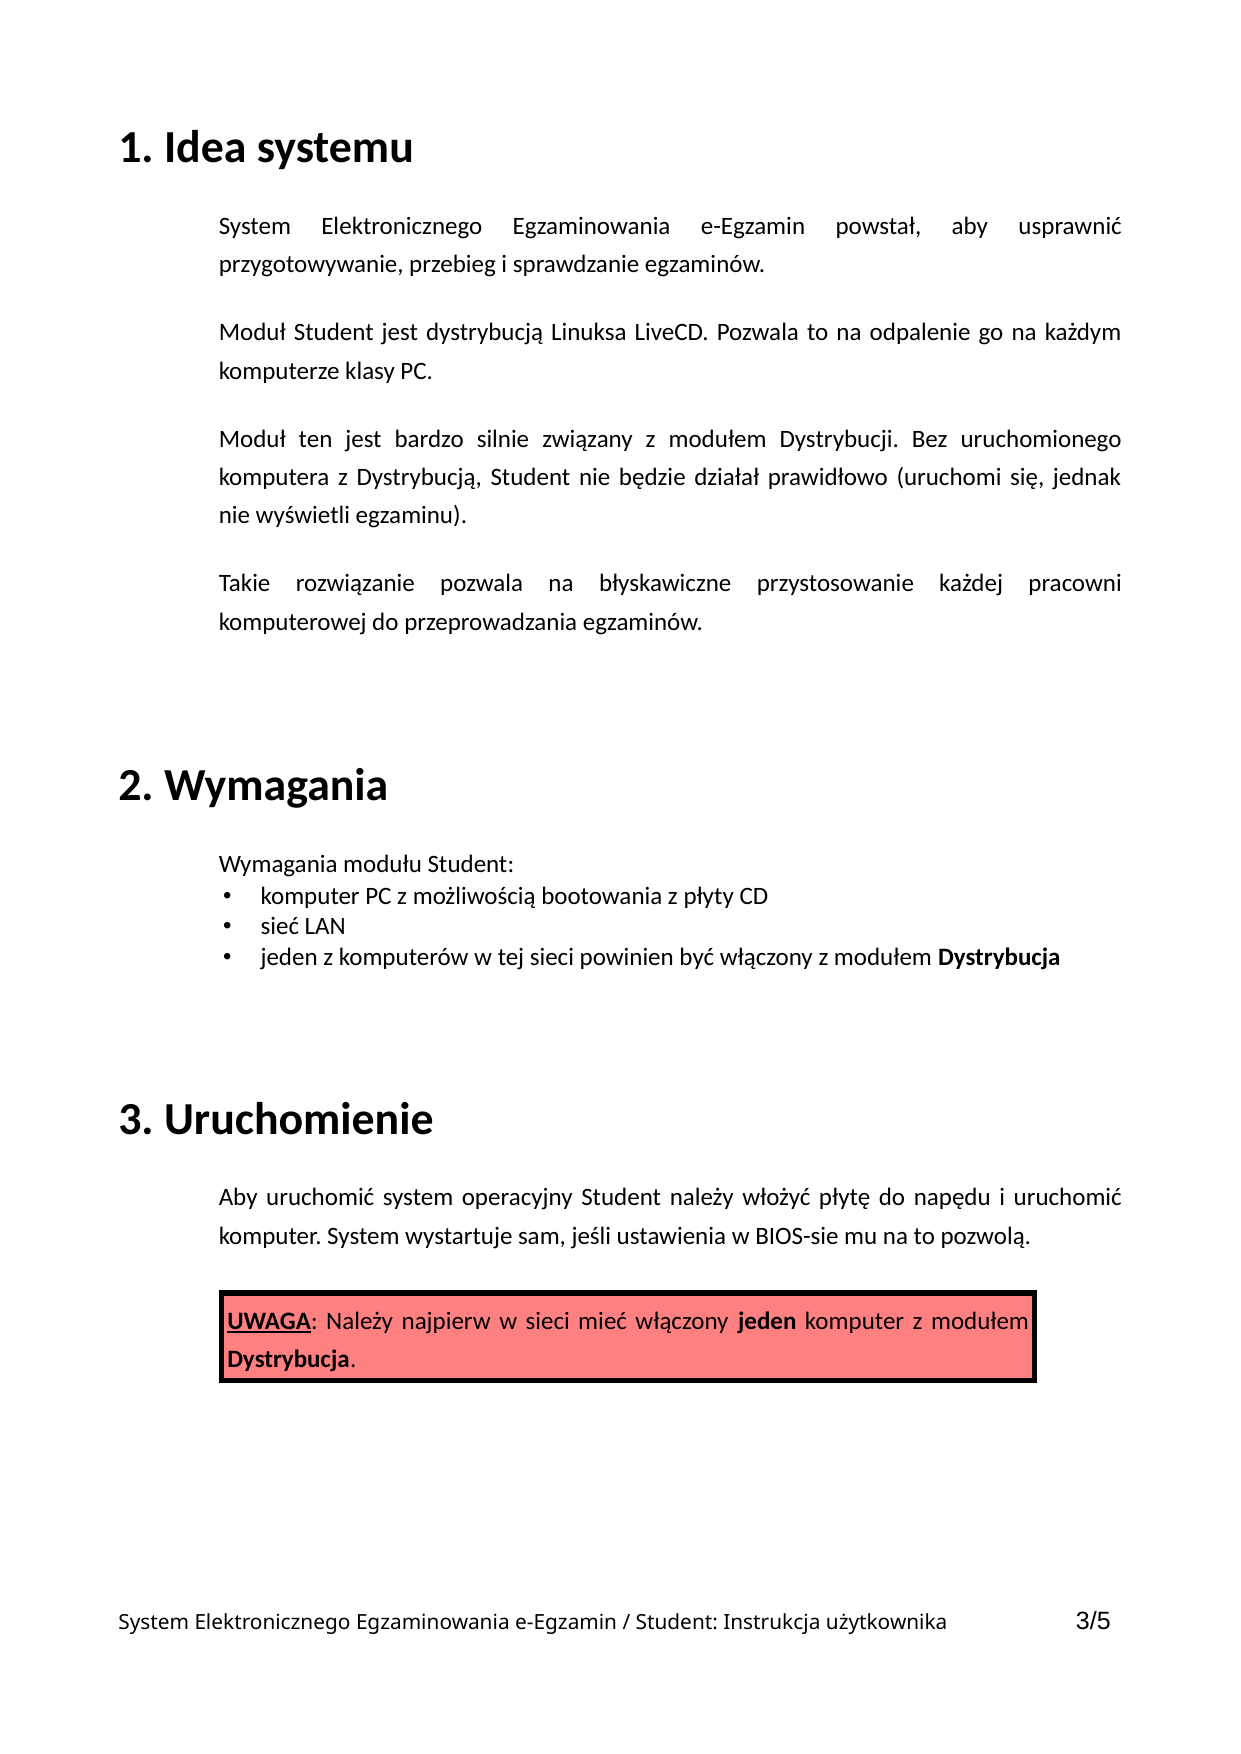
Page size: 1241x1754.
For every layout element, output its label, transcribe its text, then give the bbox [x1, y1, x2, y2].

list jeden z komputerów w tej sieci powinien być włączony z modułem Dystrybucja [223, 941, 1123, 971]
text 2. Wymagania [118, 756, 1123, 812]
text Wymagania modułu Student: [218, 841, 1123, 880]
list komputer PC z możliwością bootowania z płyty CD [223, 880, 1123, 910]
text Takie rozwiązanie pozwala na błyskawiczne przystosowanie każdej pracowni komputerowej do przeprowadzania egzaminów. [218, 561, 1123, 638]
text System Elektronicznego Egzaminowania e-Egzamin powstał, aby usprawnić przygotowywanie, przebieg i sprawdzanie egzaminów. [218, 203, 1123, 280]
text Aby uruchomić system operacyjny Student należy włożyć płytę do napędu i uruchomić komputer. System wystartuje sam, jeśli ustawienia w BIOS-sie mu na to pozwolą. [218, 1175, 1123, 1252]
list sieć LAN [223, 910, 1123, 941]
text Moduł ten jest bardzo silnie związany z modułem Dystrybucji. Bez uruchomionego komputera z Dystrybucją, Student nie będzie działał prawidłowo (uruchomi się, jednak nie wyświetli egzaminu). [218, 416, 1123, 532]
text 1. Idea systemu [118, 118, 1123, 174]
text 3. Uruchomienie [118, 1089, 1123, 1146]
text UWAGA: Należy najpierw w sieci mieć włączony jeden komputer z modułem Dystrybucja. [224, 1296, 1032, 1378]
text Moduł Student jest dystrybucją Linuksa LiveCD. Pozwala to na odpalenie go na każdym komputerze klasy PC. [218, 310, 1123, 387]
